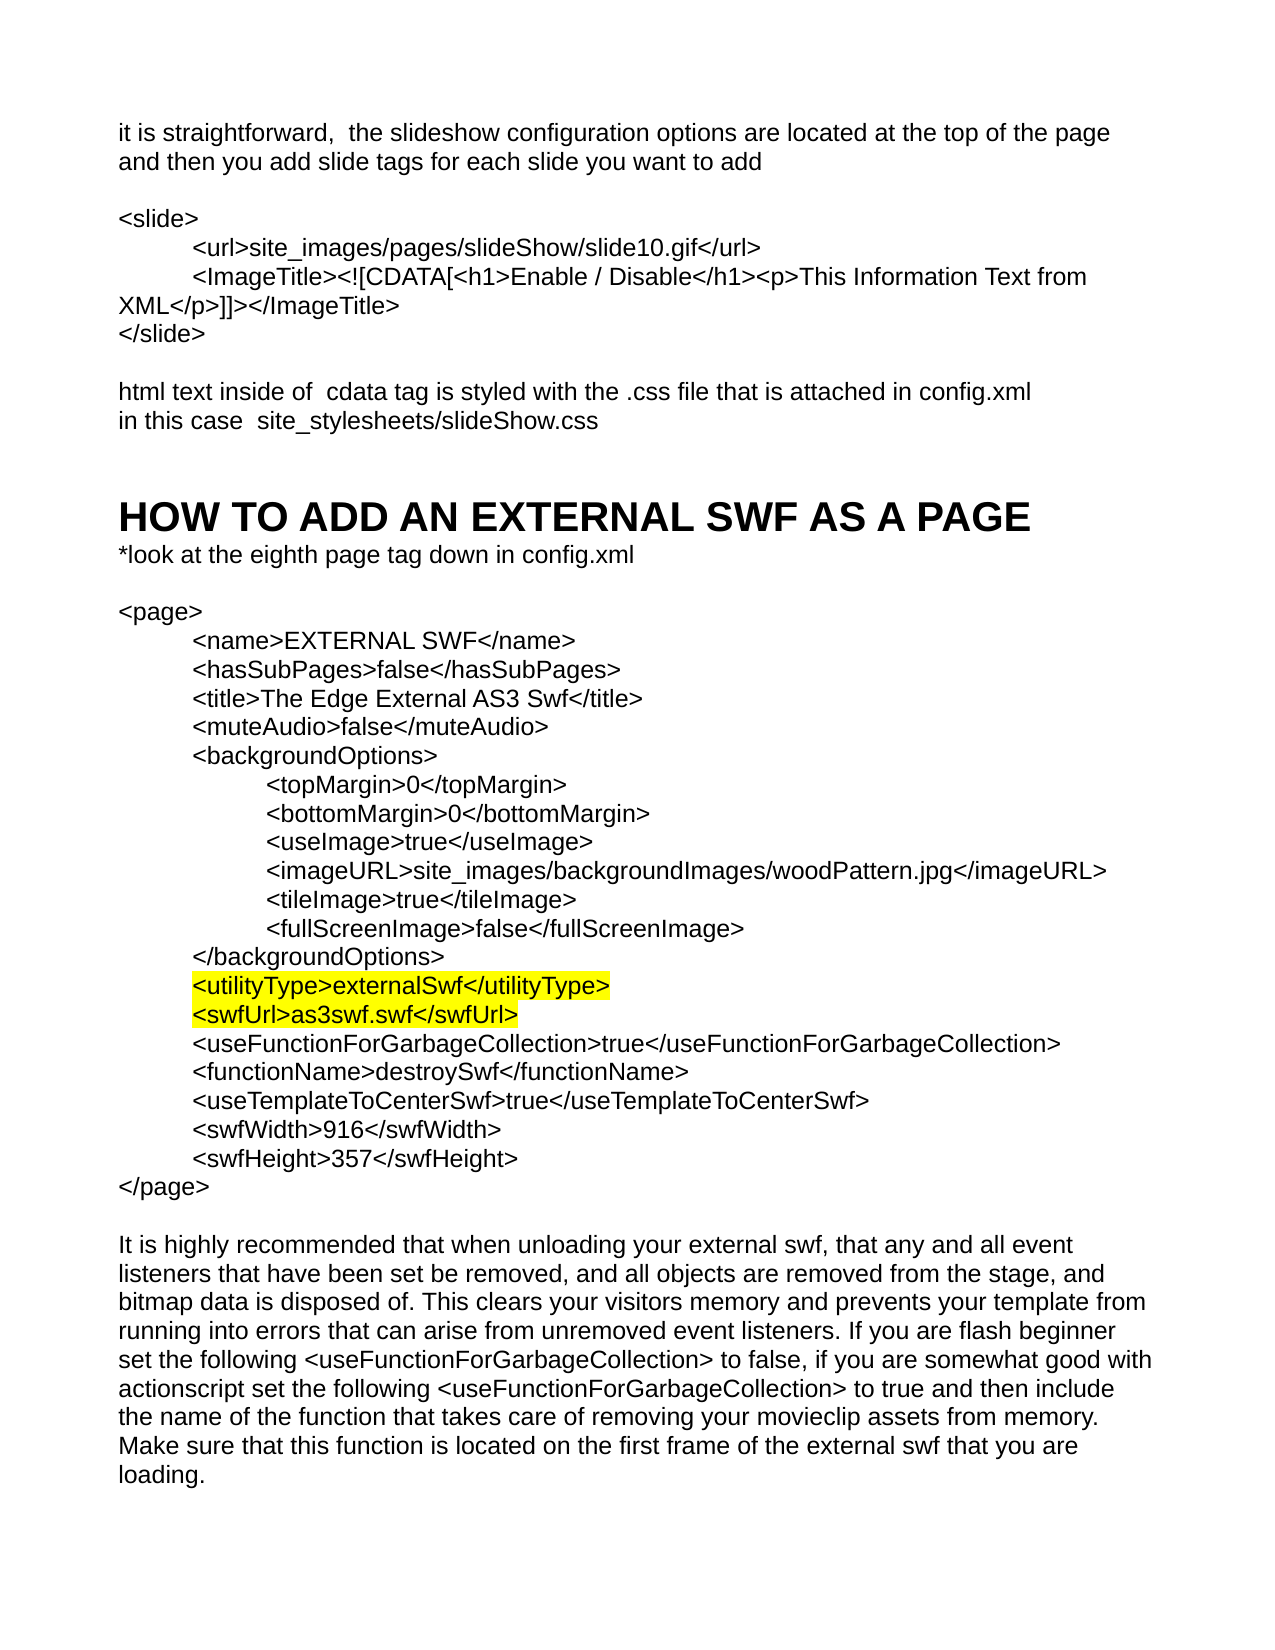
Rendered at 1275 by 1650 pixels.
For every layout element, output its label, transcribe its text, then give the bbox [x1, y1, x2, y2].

text and then you add slide tags for each slide you want to add [118, 147, 1157, 176]
text <functionName>destroySwf</functionName> [118, 1057, 1157, 1086]
text <topMargin>0</topMargin> [118, 770, 1157, 798]
text *look at the eighth page tag down in config.xml [118, 540, 1157, 568]
text <swfHeight>357</swfHeight> [118, 1143, 1157, 1172]
text <hasSubPages>false</hasSubPages> [118, 655, 1157, 683]
text <imageURL>site_images/backgroundImages/woodPattern.jpg</imageURL> [118, 856, 1157, 885]
text <tileImage>true</tileImage> [118, 885, 1157, 913]
text it is straightforward, the slideshow configuration options are located at the top of the page [118, 118, 1157, 147]
text in this case site_stylesheets/slideShow.css [118, 406, 1157, 434]
text <fullScreenImage>false</fullScreenImage> [118, 913, 1157, 942]
text It is highly recommended that when unloading your external swf, that any and all event listeners that have been set be removed, and all objects are removed from the stage, and bitmap data is disposed of. This clears your visitors memory and prevents your template from running into errors that can arise from unremoved event listeners. If you are flash beginner set the following <useFunctionForGarbageCollection> to false, if you are somewhat good with actionscript set the following <useFunctionForGarbageCollection> to true and then include the name of the function that takes care of removing your movieclip assets from memory. Make sure that this function is located on the first frame of the external swf that you are loading. [118, 1230, 1157, 1488]
text <swfWidth>916</swfWidth> [118, 1115, 1157, 1143]
text <muteAudio>false</muteAudio> [118, 712, 1157, 741]
text <ImageTitle><![CDATA[<h1>Enable / Disable</h1><p>This Information Text from XML</p>]]></ImageTitle> [118, 262, 1157, 319]
text <utilityType>externalSwf</utilityType> [118, 971, 1157, 1000]
text <page> [118, 597, 1157, 626]
text HOW TO ADD AN EXTERNAL SWF AS A PAGE [118, 492, 1157, 540]
text html text inside of cdata tag is styled with the .css file that is attached in config.xml [118, 377, 1157, 406]
text <useFunctionForGarbageCollection>true</useFunctionForGarbageCollection> [118, 1028, 1157, 1057]
text <useTemplateToCenterSwf>true</useTemplateToCenterSwf> [118, 1086, 1157, 1115]
text <slide> [118, 204, 1157, 233]
text <title>The Edge External AS3 Swf</title> [118, 683, 1157, 712]
text <useImage>true</useImage> [118, 827, 1157, 856]
text </slide> [118, 319, 1157, 348]
text <backgroundOptions> [118, 741, 1157, 770]
text <swfUrl>as3swf.swf</swfUrl> [118, 1000, 1157, 1028]
text </page> [118, 1172, 1157, 1201]
text <bottomMargin>0</bottomMargin> [118, 798, 1157, 827]
text <name>EXTERNAL SWF</name> [118, 626, 1157, 655]
text <url>site_images/pages/slideShow/slide10.gif</url> [118, 233, 1157, 262]
text </backgroundOptions> [118, 942, 1157, 971]
